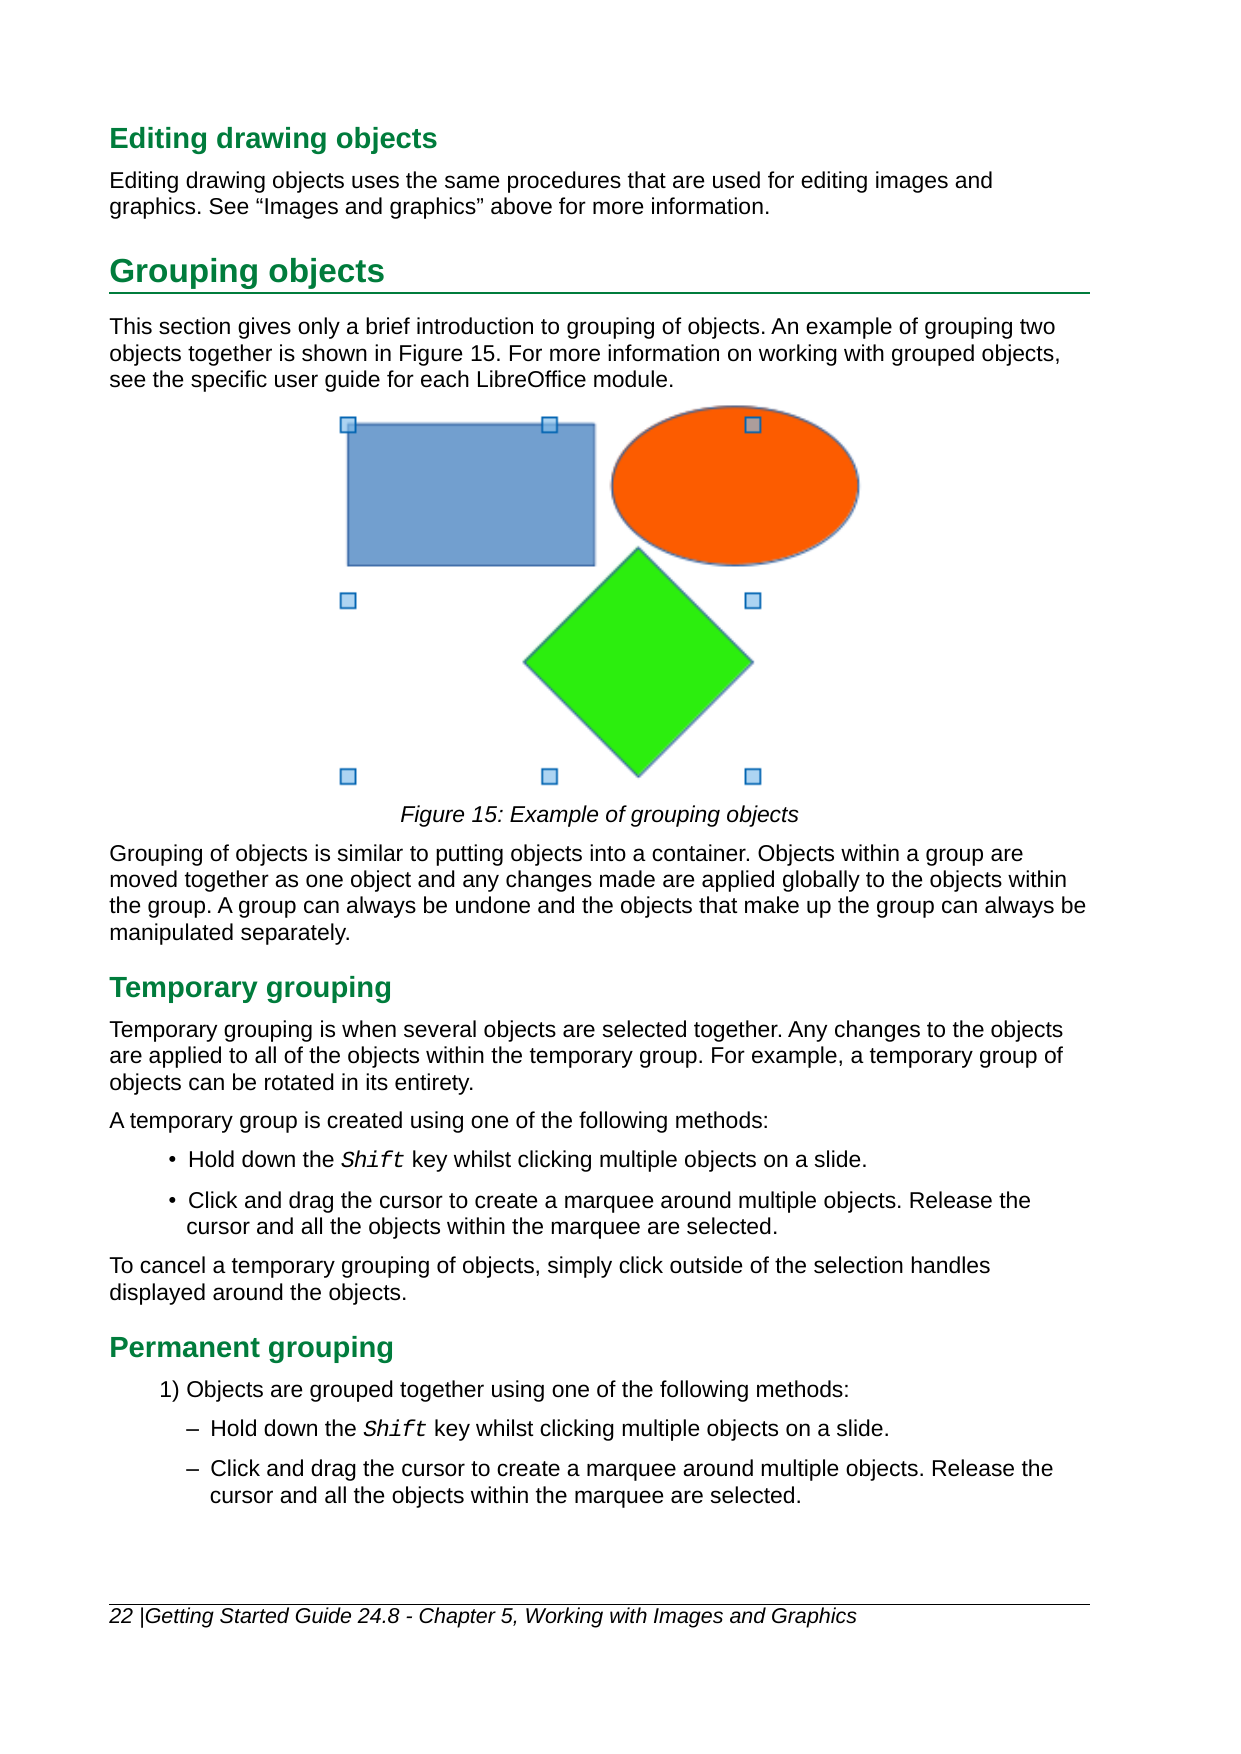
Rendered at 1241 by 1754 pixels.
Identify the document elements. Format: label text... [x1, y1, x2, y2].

text This section gives only a brief introduction to grouping of objects. An example of grouping two objects together is shown in Figure 15. For more information on working with grouped objects, see the specific user guide for each LibreOffice module. [109, 313, 1090, 392]
subtitle Temporary grouping [109, 970, 1090, 1003]
subtitle Editing drawing objects [109, 121, 1090, 154]
text Editing drawing objects uses the same procedures that are used for editing images and graphics. See “Images and graphics” above for more information. [109, 167, 1090, 220]
list Objects are grouped together using one of the following methods: [186, 1376, 1090, 1402]
text Temporary grouping is when several objects are selected together. Any changes to the objects are applied to all of the objects within the temporary group. For example, a temporary group of objects can be rotated in its entirety. [109, 1016, 1090, 1095]
subtitle Permanent grouping [109, 1330, 1090, 1363]
text Figure 15: Example of grouping objects [332, 801, 867, 827]
list Hold down the Shift key whilst clicking multiple objects on a slide. [186, 1414, 1090, 1443]
list Hold down the Shift key whilst clicking multiple objects on a slide. [168, 1146, 1090, 1174]
list Click and drag the cursor to create a marquee around multiple objects. Release the cursor and all the objects within the marquee are selected. [186, 1455, 1090, 1508]
subtitle Grouping objects [109, 251, 1090, 292]
list A temporary group is created using one of the following methods: [109, 1107, 1090, 1134]
picture [332, 404, 867, 789]
text Grouping of objects is similar to putting objects into a container. Objects within a group are moved together as one object and any changes made are applied globally to the objects within the group. A group can always be undone and the objects that make up the group can always be manipulated separately. [109, 839, 1090, 945]
text To cancel a temporary grouping of objects, simply click outside of the selection handles displayed around the objects. [109, 1252, 1090, 1305]
list Click and drag the cursor to create a marquee around multiple objects. Release the cursor and all the objects within the marquee are selected. [168, 1187, 1090, 1240]
